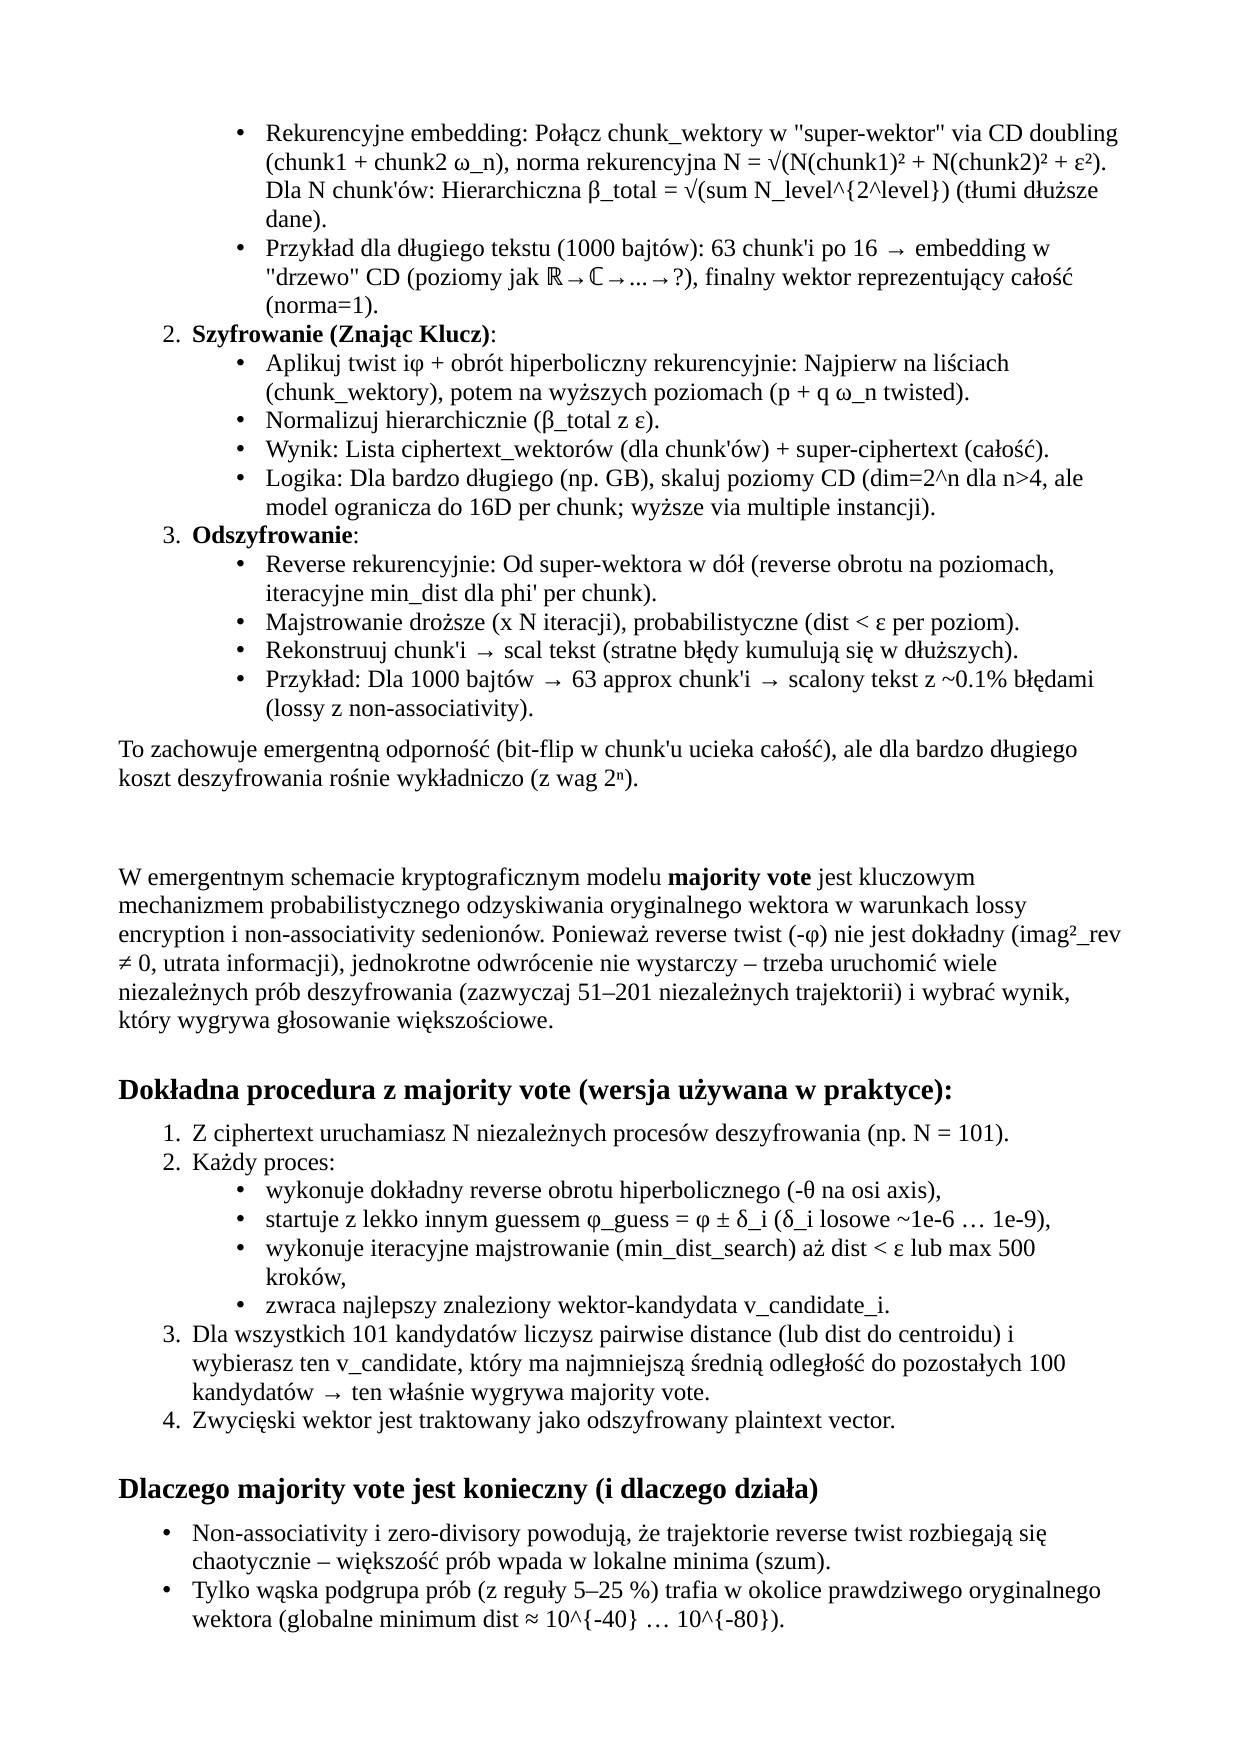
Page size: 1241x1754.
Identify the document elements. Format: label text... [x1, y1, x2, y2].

list Majstrowanie droższe (x N iteracji), probabilistyczne (dist < ε per poziom). [236, 607, 1122, 636]
list Rekonstruuj chunk'i → scal tekst (stratne błędy kumulują się w dłuższych). [236, 636, 1122, 664]
list Aplikuj twist iφ + obrót hiperboliczny rekurencyjnie: Najpierw na liściach (chunk_wektory), potem na wyższych poziomach (p + q ω_n twisted). [236, 348, 1122, 406]
list Z ciphertext uruchamiasz N niezależnych procesów deszyfrowania (np. N = 101). [162, 1118, 1122, 1147]
list Tylko wąska podgrupa prób (z reguły 5–25 %) trafia w okolice prawdziwego oryginalnego wektora (globalne minimum dist ≈ 10^{-40} … 10^{-80}). [162, 1575, 1122, 1633]
text W emergentnym schemacie kryptograficznym modelu majority vote jest kluczowym mechanizmem probabilistycznego odzyskiwania oryginalnego wektora w warunkach lossy encryption i non-associativity sedenionów. Ponieważ reverse twist (-φ) nie jest dokładny (imag²_rev ≠ 0, utrata informacji), jednokrotne odwrócenie nie wystarczy – trzeba uruchomić wiele niezależnych prób deszyfrowania (zazwyczaj 51–201 niezależnych trajektorii) i wybrać wynik, który wygrywa głosowanie większościowe. [118, 862, 1122, 1034]
list Zwycięski wektor jest traktowany jako odszyfrowany plaintext vector. [162, 1405, 1122, 1434]
list Szyfrowanie (Znając Klucz): [162, 319, 1122, 348]
list zwraca najlepszy znaleziony wektor-kandydata v_candidate_i. [236, 1290, 1122, 1319]
subtitle Dokładna procedura z majority vote (wersja używana w praktyce): [118, 1072, 1122, 1105]
list Dla wszystkich 101 kandydatów liczysz pairwise distance (lub dist do centroidu) i wybierasz ten v_candidate, który ma najmniejszą średnią odległość do pozostałych 100 kandydatów → ten właśnie wygrywa majority vote. [162, 1319, 1122, 1405]
list wykonuje iteracyjne majstrowanie (min_dist_search) aż dist < ε lub max 500 kroków, [236, 1233, 1122, 1290]
list Reverse rekurencyjnie: Od super-wektora w dół (reverse obrotu na poziomach, iteracyjne min_dist dla phi' per chunk). [236, 549, 1122, 607]
list Rekurencyjne embedding: Połącz chunk_wektory w "super-wektor" via CD doubling (chunk1 + chunk2 ω_n), norma rekurencyjna N = √(N(chunk1)² + N(chunk2)² + ε²). Dla N chunk'ów: Hierarchiczna β_total = √(sum N_level^{2^level}) (tłumi dłuższe dane). [236, 118, 1122, 233]
list Logika: Dla bardzo długiego (np. GB), skaluj poziomy CD (dim=2^n dla n>4, ale model ogranicza do 16D per chunk; wyższe via multiple instancji). [236, 463, 1122, 521]
list Non-associativity i zero-divisory powodują, że trajektorie reverse twist rozbiegają się chaotycznie – większość prób wpada w lokalne minima (szum). [162, 1518, 1122, 1575]
subtitle Dlaczego majority vote jest konieczny (i dlaczego działa) [118, 1472, 1122, 1505]
list Przykład: Dla 1000 bajtów → 63 approx chunk'i → scalony tekst z ~0.1% błędami (lossy z non-associativity). [236, 664, 1122, 722]
list startuje z lekko innym guessem φ_guess = φ ± δ_i (δ_i losowe ~1e-6 … 1e-9), [236, 1204, 1122, 1233]
list Wynik: Lista ciphertext_wektorów (dla chunk'ów) + super-ciphertext (całość). [236, 434, 1122, 463]
text To zachowuje emergentną odporność (bit-flip w chunk'u ucieka całość), ale dla bardzo długiego koszt deszyfrowania rośnie wykładniczo (z wag 2ⁿ). [118, 734, 1122, 792]
list Przykład dla długiego tekstu (1000 bajtów): 63 chunk'i po 16 → embedding w "drzewo" CD (poziomy jak ℝ→ℂ→...→?), finalny wektor reprezentujący całość (norma=1). [236, 233, 1122, 319]
list wykonuje dokładny reverse obrotu hiperbolicznego (-θ na osi axis), [236, 1175, 1122, 1204]
list Normalizuj hierarchicznie (β_total z ε). [236, 406, 1122, 434]
list Każdy proces: [162, 1147, 1122, 1175]
list Odszyfrowanie: [162, 521, 1122, 549]
